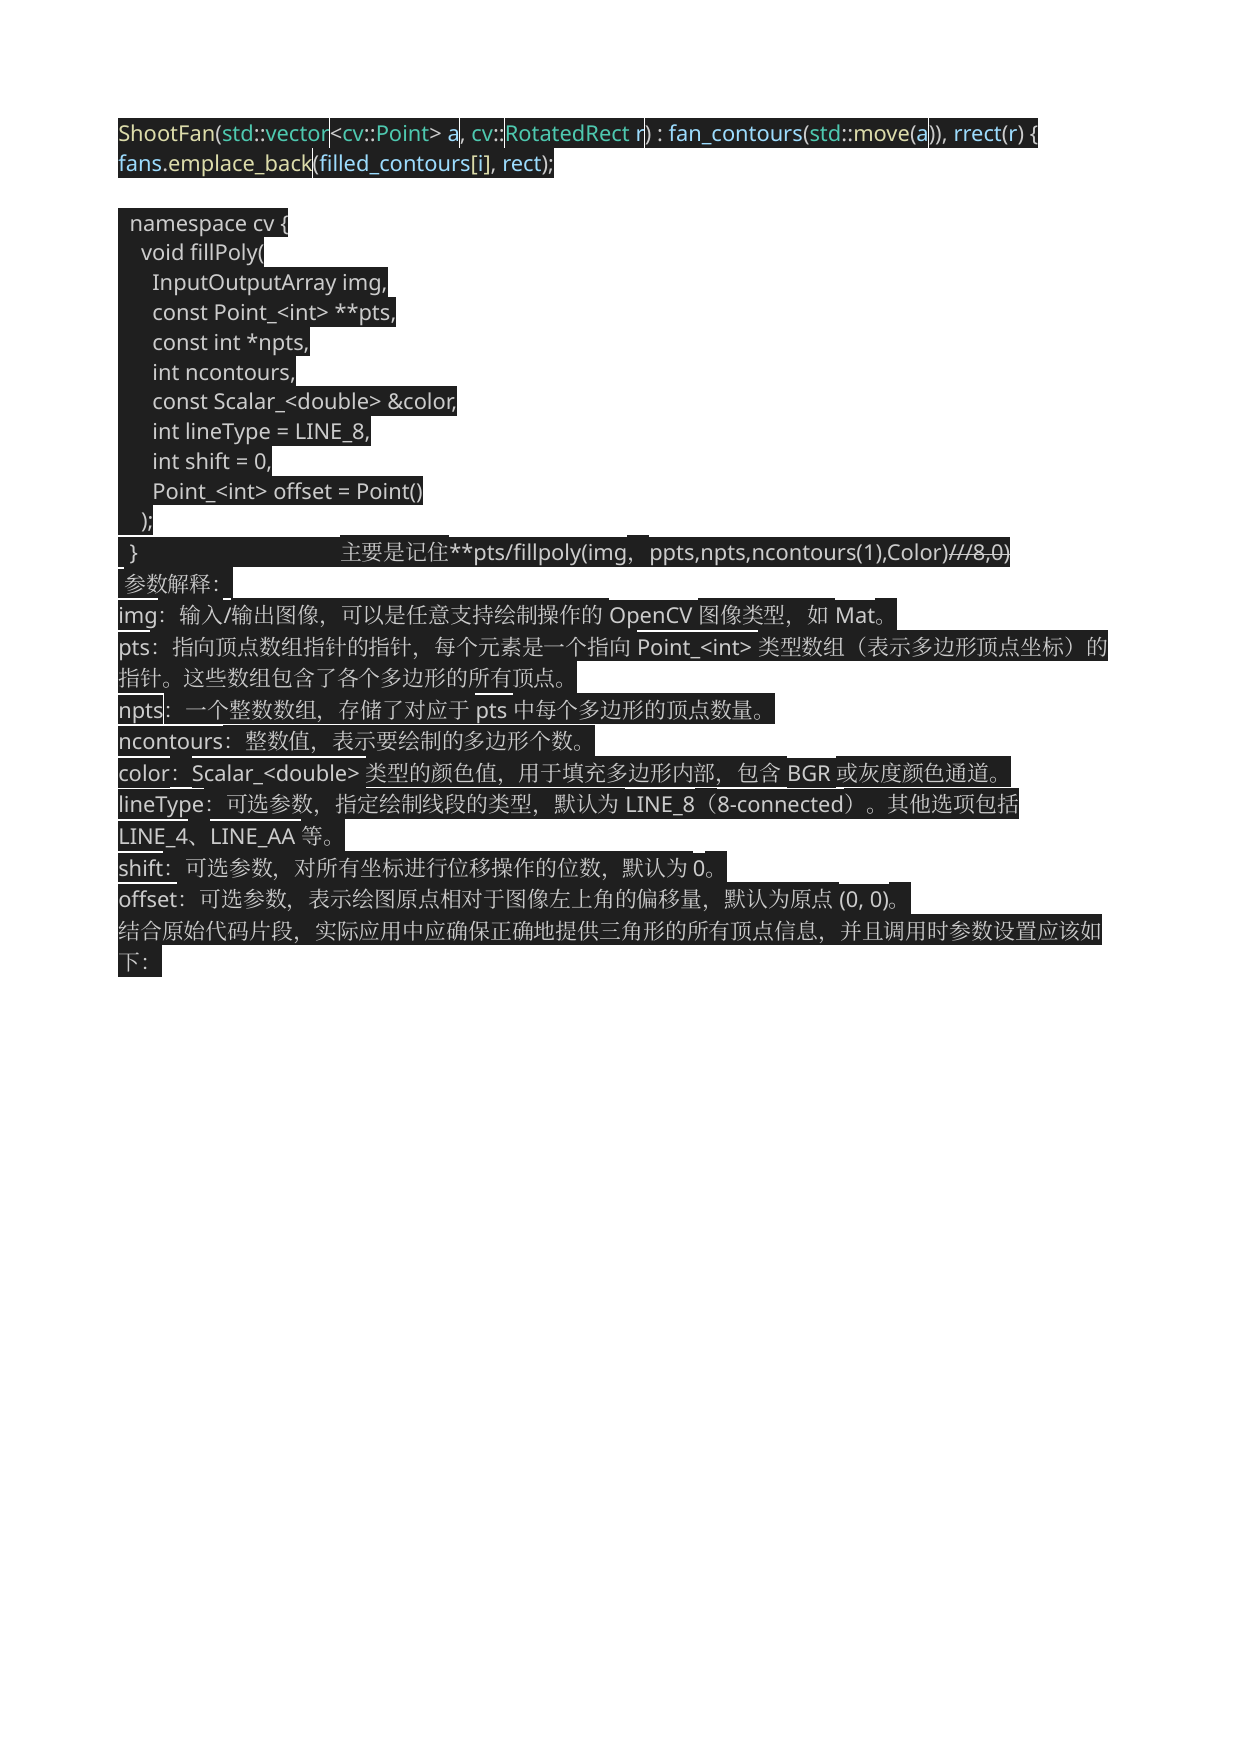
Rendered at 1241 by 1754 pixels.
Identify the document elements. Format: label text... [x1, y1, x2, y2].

text pts：指向顶点数组指针的指针，每个元素是一个指向 Point_<int> 类型数组（表示多边形顶点坐标）的指针。这些数组包含了各个多边形的所有顶点。 [118, 630, 1122, 693]
text namespace cv { [118, 207, 1122, 237]
text const int *npts, [118, 327, 1122, 356]
text 结合原始代码片段，实际应用中应确保正确地提供三角形的所有顶点信息，并且调用时参数设置应该如下： [118, 914, 1122, 977]
text 参数解释： [118, 567, 1122, 598]
text ); [118, 505, 1122, 535]
text void fillPoly( [118, 237, 1122, 267]
text const Point_<int> **pts, [118, 297, 1122, 327]
text img：输入/输出图像，可以是任意支持绘制操作的 OpenCV 图像类型，如 Mat。 [118, 598, 1122, 630]
text int ncontours, [118, 356, 1122, 386]
text Point_<int> offset = Point() [118, 476, 1122, 505]
text lineType：可选参数，指定绘制线段的类型，默认为 LINE_8（8-connected）。其他选项包括 LINE_4、LINE_AA 等。 [118, 788, 1122, 851]
text color：Scalar_<double> 类型的颜色值，用于填充多边形内部，包含 BGR 或灰度颜色通道。 [118, 756, 1122, 788]
text fans.emplace_back(filled_contours[i], rect); [118, 148, 1122, 178]
text int shift = 0, [118, 446, 1122, 476]
text shift：可选参数，对所有坐标进行位移操作的位数，默认为0。 [118, 851, 1122, 882]
text ncontours：整数值，表示要绘制的多边形个数。 [118, 724, 1122, 756]
text } 主要是记住**pts/fillpoly(img，ppts,npts,ncontours(1),Color)///8,0) [118, 535, 1122, 567]
text int lineType = LINE_8, [118, 416, 1122, 446]
text InputOutputArray img, [118, 267, 1122, 297]
text npts：一个整数数组，存储了对应于 pts 中每个多边形的顶点数量。 [118, 693, 1122, 724]
text const Scalar_<double> &color, [118, 386, 1122, 416]
text ShootFan(std::vector<cv::Point> a, cv::RotatedRect r) : fan_contours(std::move(a)), rrect(r) { [118, 118, 1122, 148]
text offset：可选参数，表示绘图原点相对于图像左上角的偏移量，默认为原点 (0, 0)。 [118, 882, 1122, 914]
